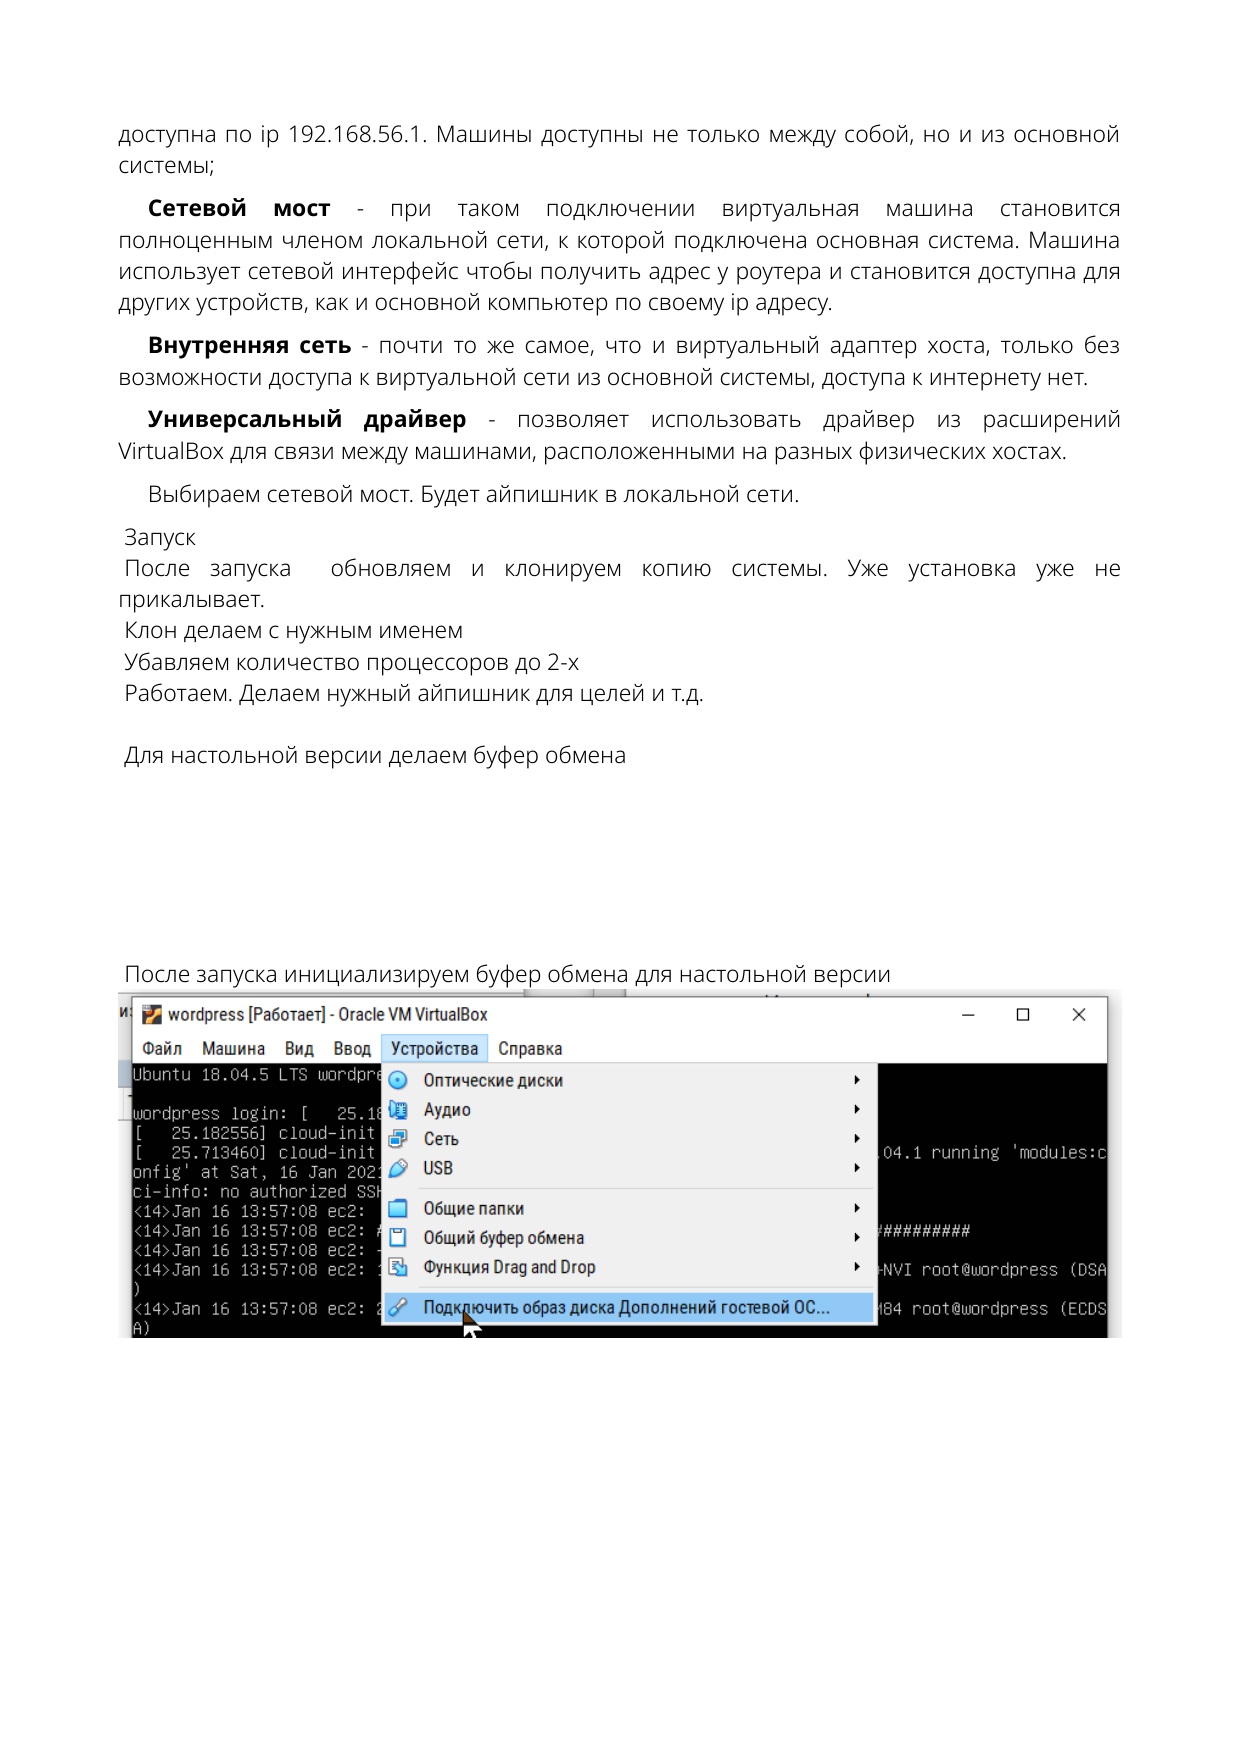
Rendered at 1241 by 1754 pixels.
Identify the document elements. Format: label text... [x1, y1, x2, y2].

text доступна по ip 192.168.56.1. Машины доступны не только между собой, но и из основной системы; [118, 118, 1122, 181]
list Для настольной версии делаем буфер обмена [118, 739, 1122, 771]
text Внутренняя сеть - почти то же самое, что и виртуальный адаптер хоста, только без возможности доступа к виртуальной сети из основной системы, доступа к интернету нет. [118, 329, 1122, 392]
text Сетевой мост - при таком подключении виртуальная машина становится полноценным членом локальной сети, к которой подключена основная система. Машина использует сетевой интерфейс чтобы получить адрес у роутера и становится доступна для других устройств, как и основной компьютер по своему ip адресу. [118, 192, 1122, 317]
picture [118, 989, 1123, 1338]
text Выбираем сетевой мост. Будет айпишник в локальной сети. [118, 478, 1122, 509]
text Универсальный драйвер - позволяет использовать драйвер из расширений VirtualBox для связи между машинами, расположенными на разных физических хостах. [118, 403, 1122, 466]
list Работаем. Делаем нужный айпишник для целей и т.д. [118, 677, 1122, 708]
list После запуска обновляем и клонируем копию системы. Уже установка уже не прикалывает. [118, 552, 1122, 614]
list После запуска инициализируем буфер обмена для настольной версии [118, 958, 1122, 989]
list Клон делаем с нужным именем [118, 614, 1122, 646]
list Запуск [118, 521, 1122, 552]
list Убавляем количество процессоров до 2-х [118, 646, 1122, 677]
